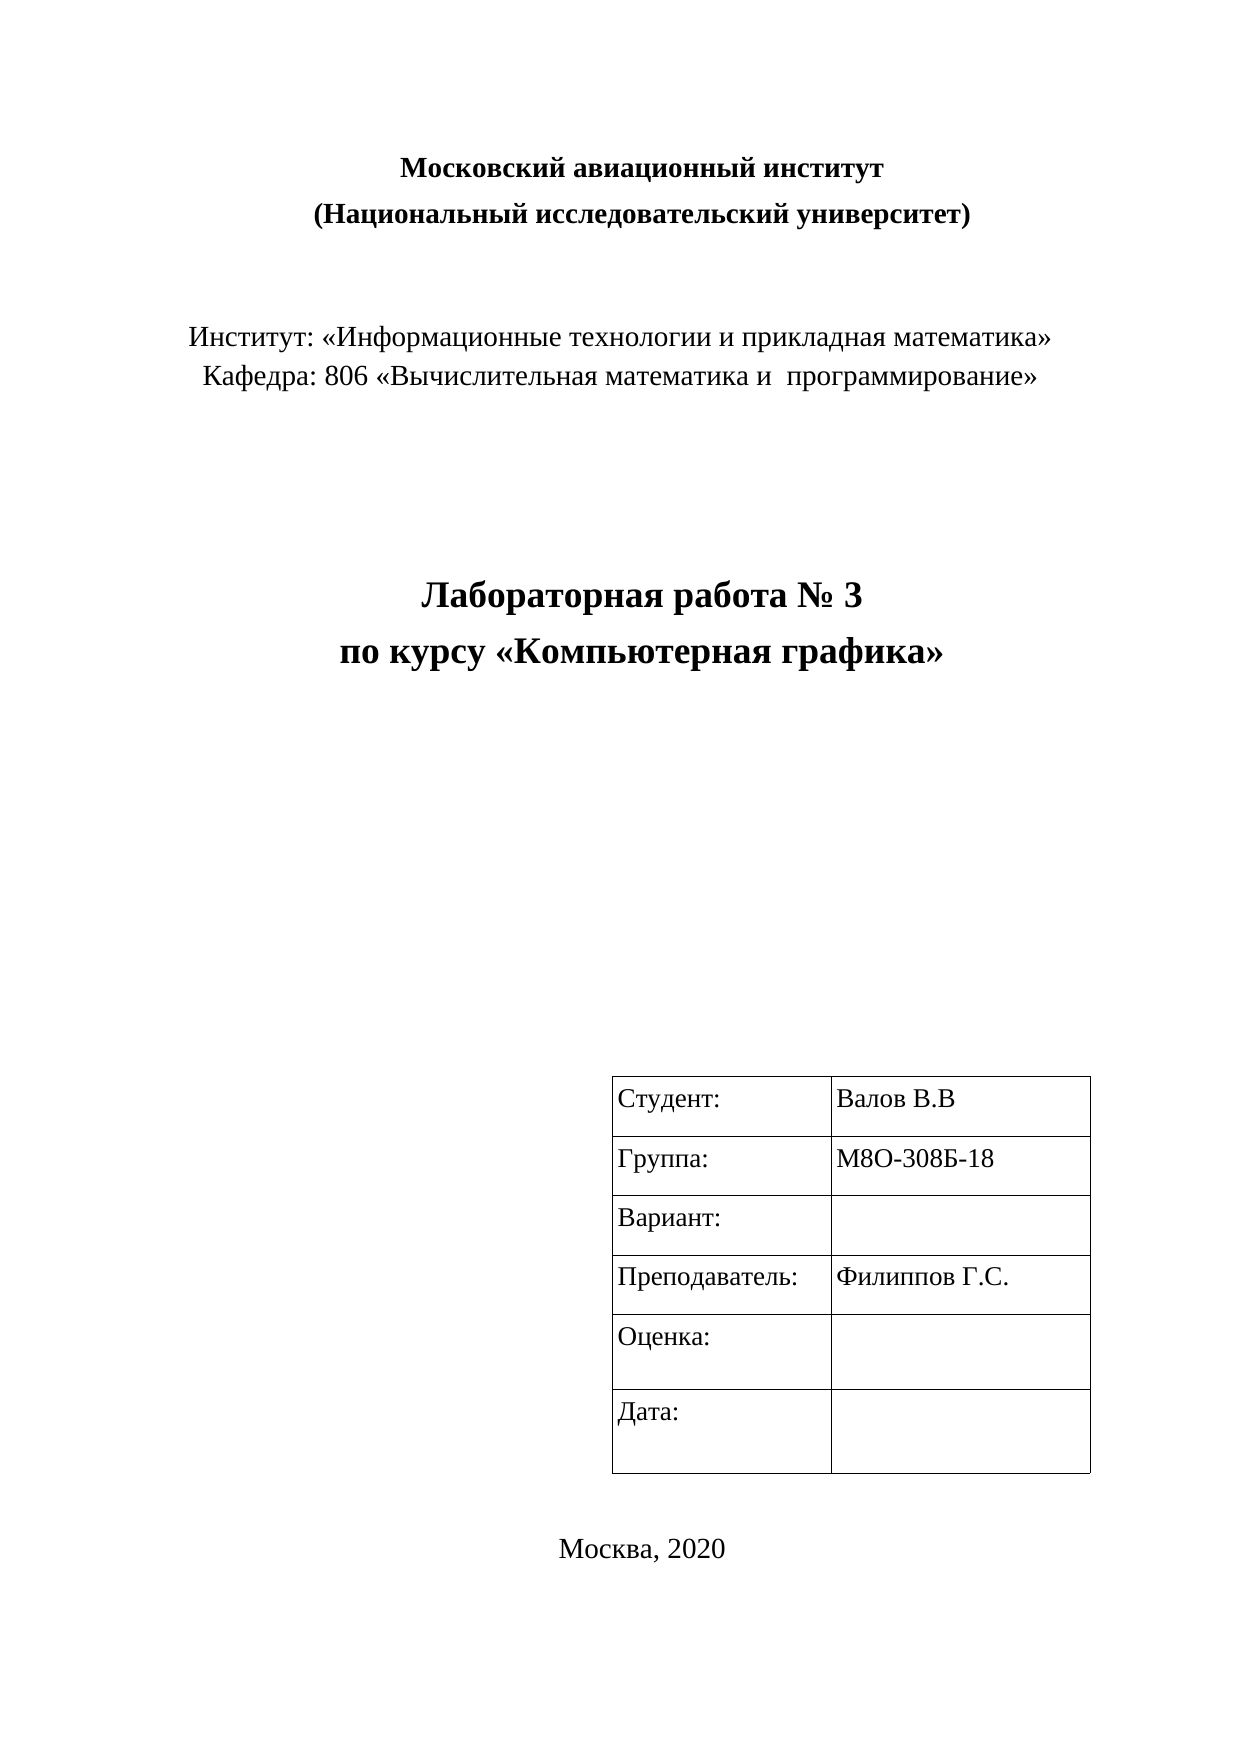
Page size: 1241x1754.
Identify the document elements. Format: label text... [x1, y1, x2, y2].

table_cell [832, 1390, 1090, 1473]
text Московский авиационный институт [150, 150, 1090, 183]
text Институт: «Информационные технологии и прикладная математика» [150, 319, 1090, 353]
table_header Студент: [613, 1077, 831, 1136]
table_cell М8О-308Б-18 [832, 1137, 1090, 1195]
text Кафедра: 806 «Вычислительная математика и программирование» [150, 358, 1090, 391]
text (Национальный исследовательский университет) [150, 196, 1090, 229]
table_cell Дата: [613, 1390, 831, 1473]
text Москва, 2020 [150, 1531, 1090, 1565]
text Лабораторная работа № 3 [150, 573, 1090, 616]
table_cell Группа: [613, 1137, 831, 1195]
table_cell Оценка: [613, 1315, 831, 1389]
text по курсу «Компьютерная графика» [150, 628, 1090, 672]
table_cell [832, 1315, 1090, 1389]
table_header Валов В.В [832, 1077, 1090, 1136]
table_cell [832, 1196, 1090, 1254]
table_cell Преподаватель: [613, 1256, 831, 1314]
table_cell Филиппов Г.С. [832, 1256, 1090, 1314]
table_cell Вариант: [613, 1196, 831, 1254]
